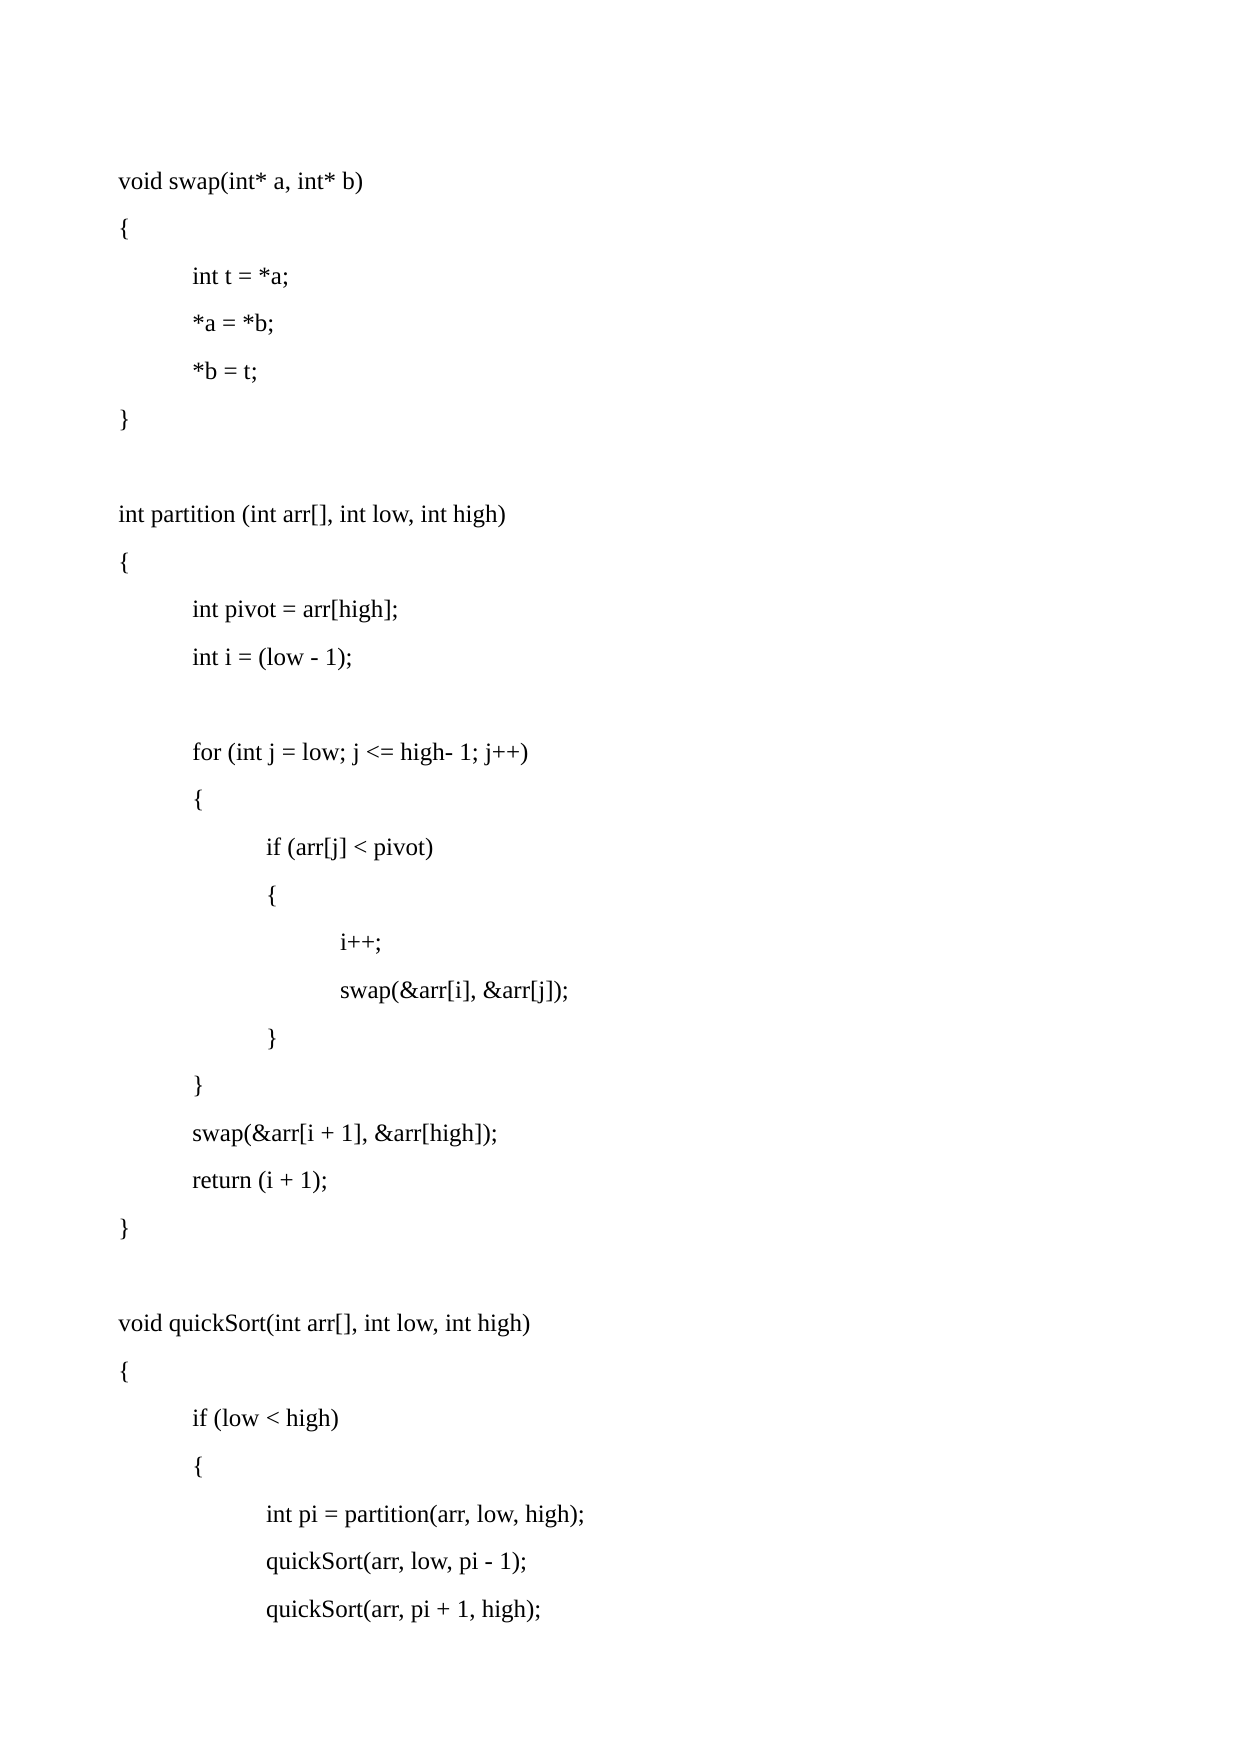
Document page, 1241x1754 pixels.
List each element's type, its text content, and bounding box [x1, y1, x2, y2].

text } [118, 1070, 1122, 1099]
text swap(&arr[i], &arr[j]); [118, 975, 1122, 1004]
text } [118, 404, 1122, 432]
text } [118, 1213, 1122, 1242]
text void quickSort(int arr[], int low, int high) [118, 1308, 1122, 1337]
text i++; [118, 927, 1122, 956]
text return (i + 1); [118, 1165, 1122, 1194]
text int pi = partition(arr, low, high); [118, 1499, 1122, 1527]
text int t = *a; [118, 261, 1122, 290]
text int pivot = arr[high]; [118, 594, 1122, 623]
text quickSort(arr, low, pi - 1); [118, 1546, 1122, 1575]
text { [118, 213, 1122, 242]
text void swap(int* a, int* b) [118, 166, 1122, 194]
text if (arr[j] < pivot) [118, 832, 1122, 861]
text { [118, 880, 1122, 908]
text *a = *b; [118, 308, 1122, 337]
text { [118, 547, 1122, 575]
text { [118, 784, 1122, 813]
text { [118, 1451, 1122, 1480]
text if (low < high) [118, 1403, 1122, 1432]
text *b = t; [118, 356, 1122, 385]
text } [118, 1023, 1122, 1051]
text { [118, 1356, 1122, 1384]
text swap(&arr[i + 1], &arr[high]); [118, 1118, 1122, 1147]
text int i = (low - 1); [118, 642, 1122, 671]
text for (int j = low; j <= high- 1; j++) [118, 737, 1122, 766]
text quickSort(arr, pi + 1, high); [118, 1594, 1122, 1623]
text int partition (int arr[], int low, int high) [118, 499, 1122, 528]
